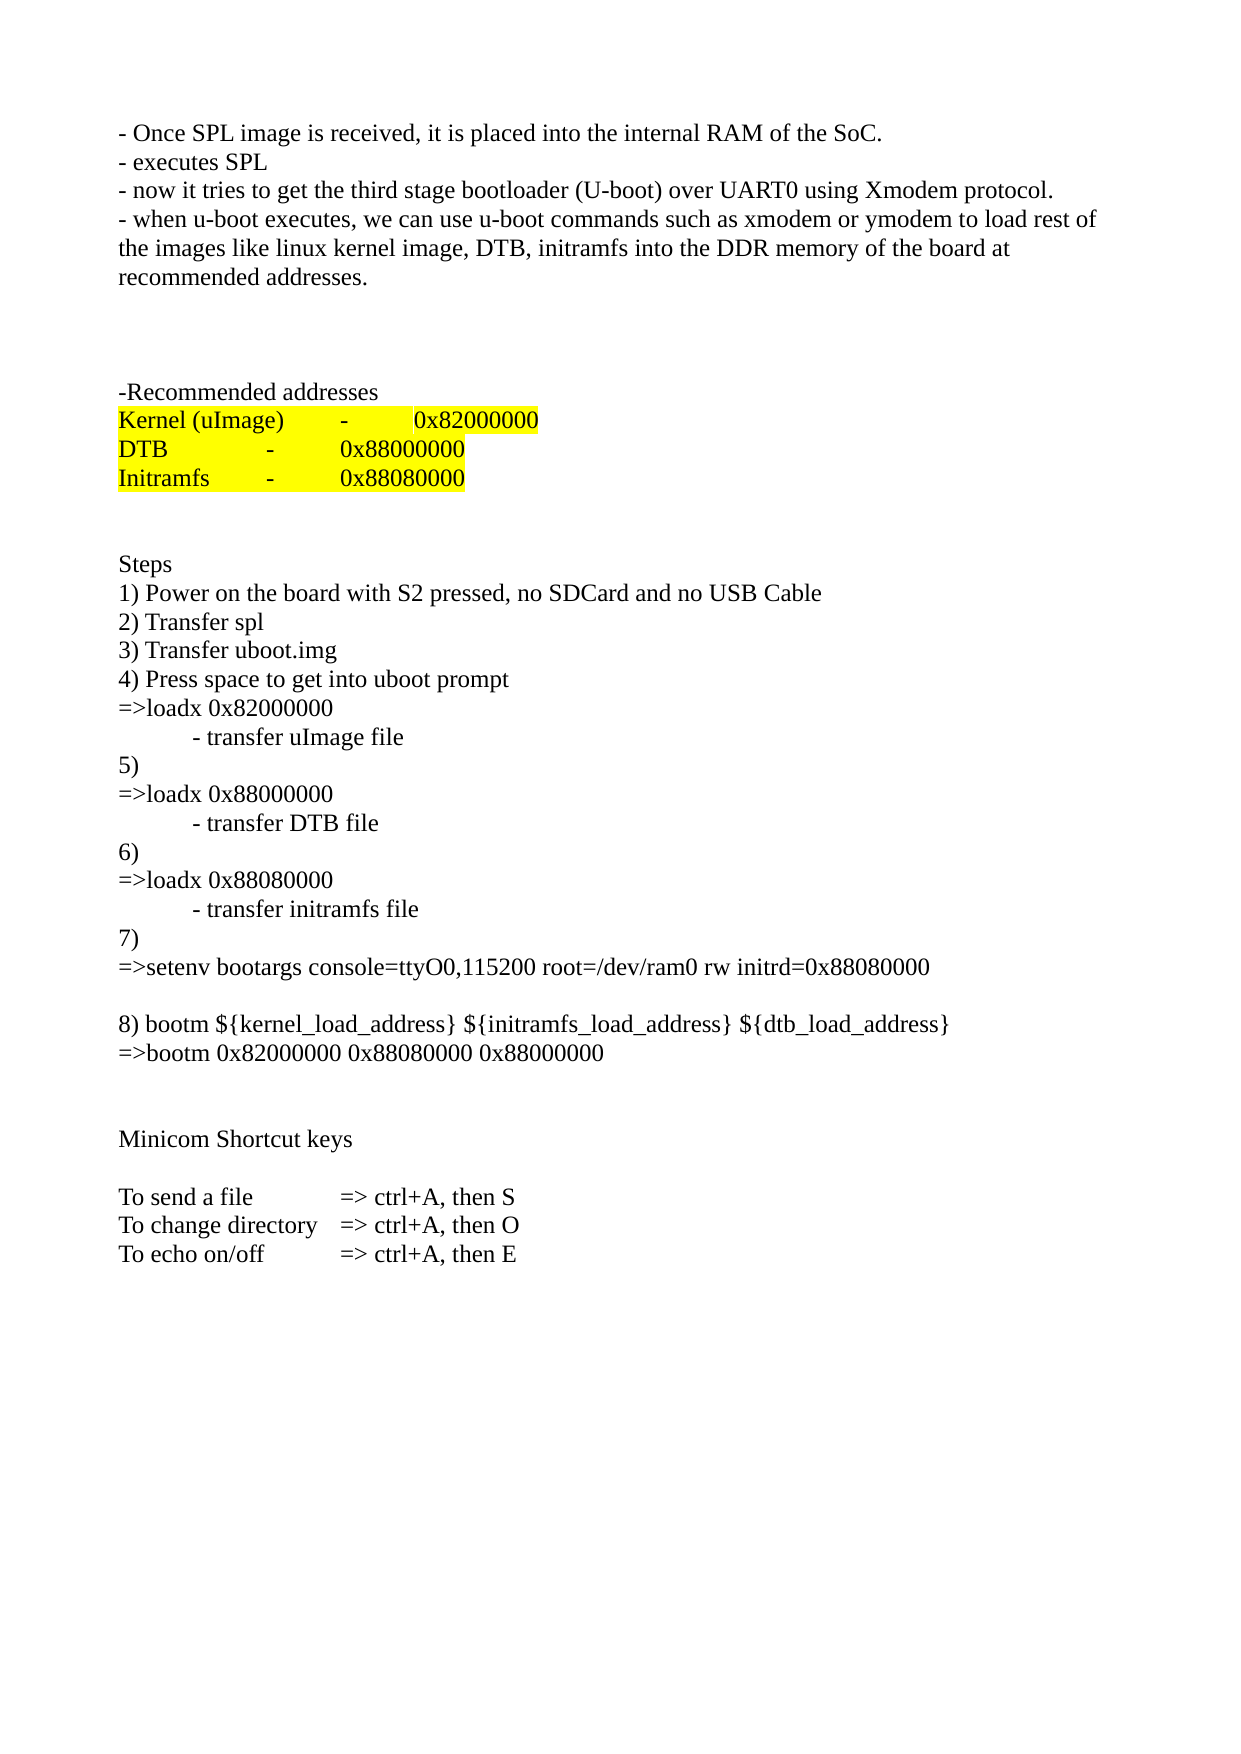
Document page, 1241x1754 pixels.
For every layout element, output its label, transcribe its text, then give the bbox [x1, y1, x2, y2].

text 4) Press space to get into uboot prompt [118, 664, 1122, 693]
text =>bootm 0x82000000 0x88080000 0x88000000 [118, 1038, 1122, 1067]
text 1) Power on the board with S2 pressed, no SDCard and no USB Cable [118, 578, 1122, 607]
text - when u-boot executes, we can use u-boot commands such as xmodem or ymodem to load rest of the images like linux kernel image, DTB, initramfs into the DDR memory of the board at recommended addresses. [118, 204, 1122, 291]
text Steps [118, 549, 1122, 578]
text 2) Transfer spl [118, 607, 1122, 636]
text 6) [118, 837, 1122, 866]
text DTB - 0x88000000 [118, 434, 1122, 463]
text 5) [118, 751, 1122, 779]
text - transfer DTB file [118, 808, 1122, 837]
text -Recommended addresses [118, 377, 1122, 406]
text To send a file => ctrl+A, then S [118, 1182, 1122, 1211]
text To change directory => ctrl+A, then O [118, 1211, 1122, 1239]
text =>loadx 0x88080000 [118, 866, 1122, 894]
text 8) bootm ${kernel_load_address} ${initramfs_load_address} ${dtb_load_address} [118, 1009, 1122, 1038]
text - transfer uImage file [118, 722, 1122, 751]
text Initramfs - 0x88080000 [118, 463, 1122, 492]
text To echo on/off => ctrl+A, then E [118, 1239, 1122, 1268]
text =>loadx 0x88000000 [118, 779, 1122, 808]
text Kernel (uImage) - 0x82000000 [118, 406, 1122, 434]
text - executes SPL [118, 147, 1122, 176]
text - Once SPL image is received, it is placed into the internal RAM of the SoC. [118, 118, 1122, 147]
text 3) Transfer uboot.img [118, 636, 1122, 664]
text =>loadx 0x82000000 [118, 693, 1122, 722]
text =>setenv bootargs console=ttyO0,115200 root=/dev/ram0 rw initrd=0x88080000 [118, 952, 1122, 981]
text - transfer initramfs file [118, 894, 1122, 923]
text 7) [118, 923, 1122, 952]
text - now it tries to get the third stage bootloader (U-boot) over UART0 using Xmodem protocol. [118, 176, 1122, 204]
text Minicom Shortcut keys [118, 1124, 1122, 1153]
